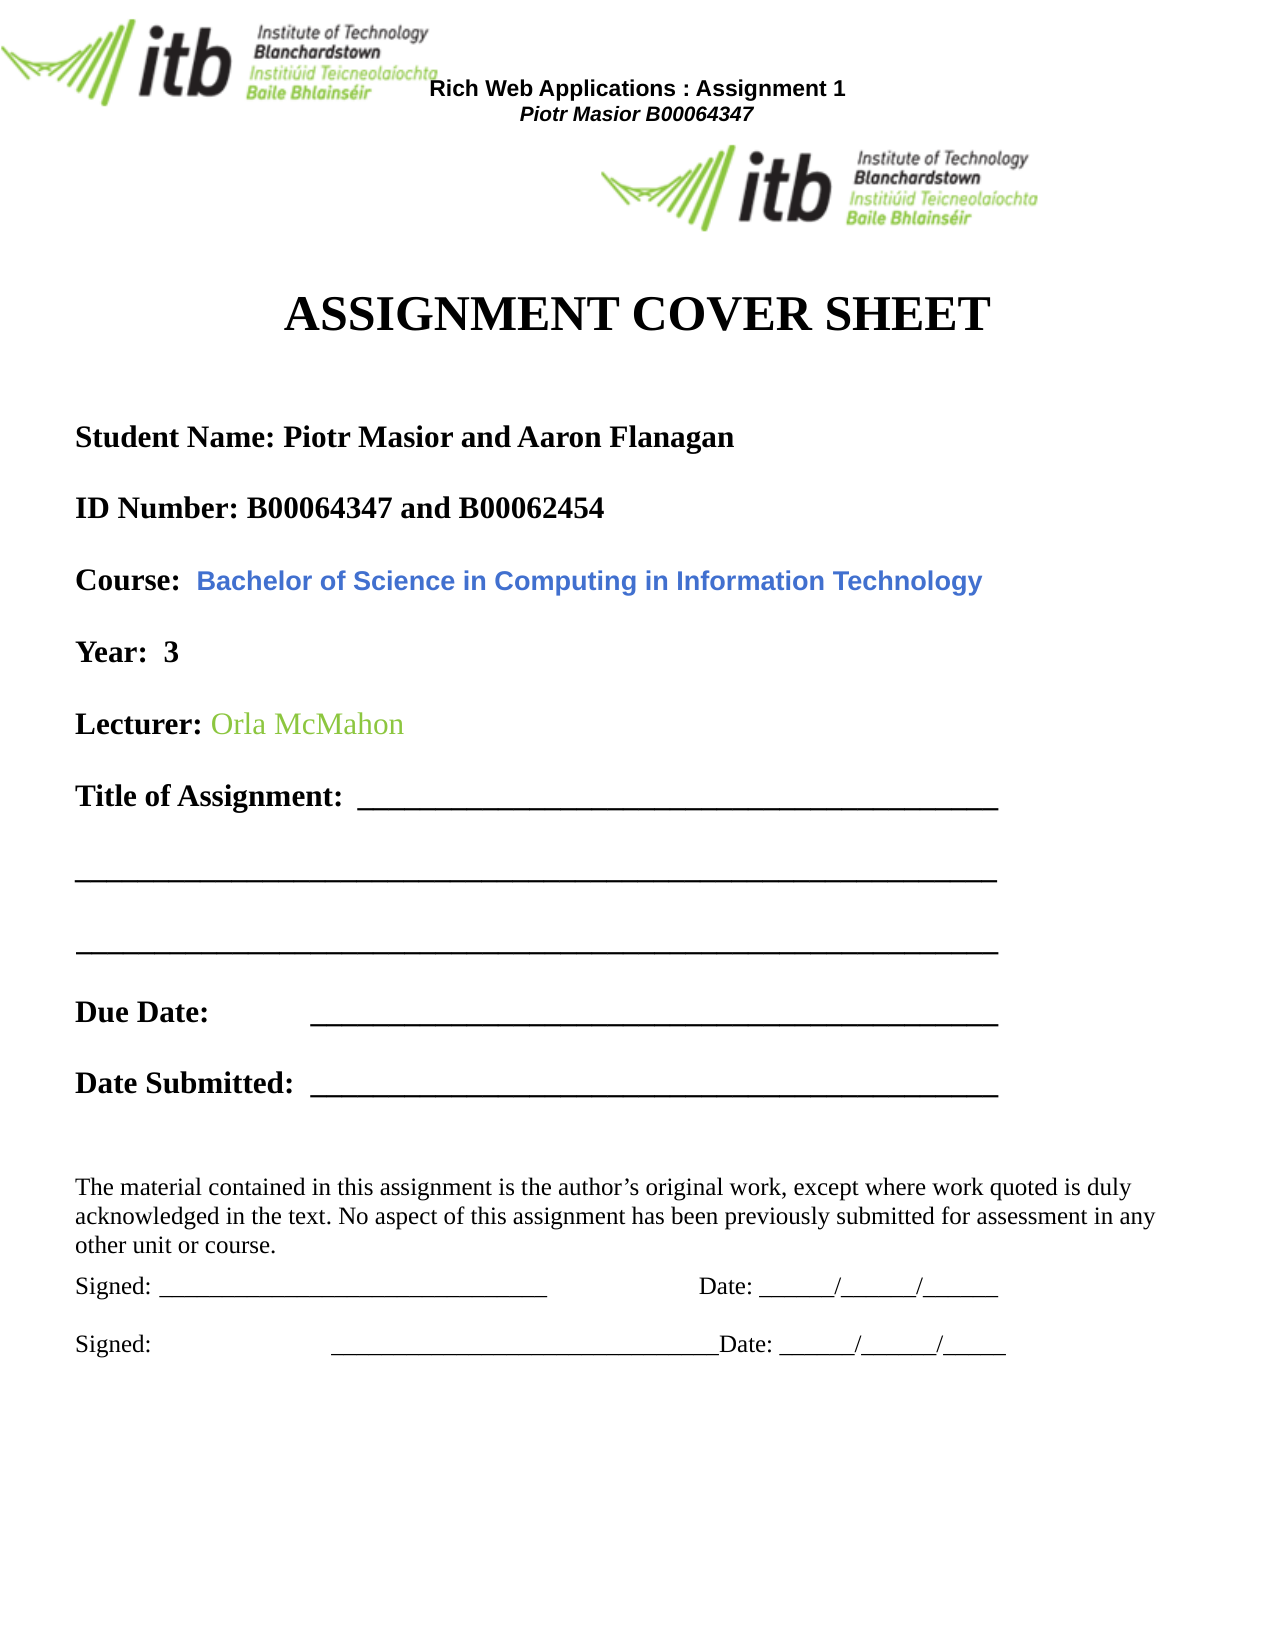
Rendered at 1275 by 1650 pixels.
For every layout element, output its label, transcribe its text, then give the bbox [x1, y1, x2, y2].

picture [0, 0, 469, 130]
text Student Name: Piotr Masior and Aaron Flanagan [75, 418, 1200, 454]
text ___________________________________________________________ [75, 849, 1200, 885]
text Year: 3 [75, 633, 1200, 669]
text Lecturer: Orla McMahon [75, 705, 1200, 741]
picture [600, 125, 1069, 255]
text Date Submitted: ____________________________________________ [75, 1065, 1200, 1101]
text Signed: _______________________________ Date: ______/______/______ [75, 1271, 1200, 1300]
text Due Date: ____________________________________________ [75, 993, 1200, 1029]
text Title of Assignment: _________________________________________ [75, 777, 1200, 813]
text The material contained in this assignment is the author’s original work, except where work quoted is duly acknowledged in the text. No aspect of this assignment has been previously submitted for assessment in any other unit or course. [75, 1172, 1200, 1259]
text ___________________________________________________________ [75, 921, 1200, 957]
text ID Number: B00064347 and B00062454 [75, 490, 1200, 526]
text Signed: _______________________________ Date: ______/______/_____ [75, 1329, 1200, 1357]
text Course: Bachelor of Science in Computing in Information Technology [75, 562, 1200, 597]
text ASSIGNMENT COVER SHEET [75, 284, 1200, 341]
